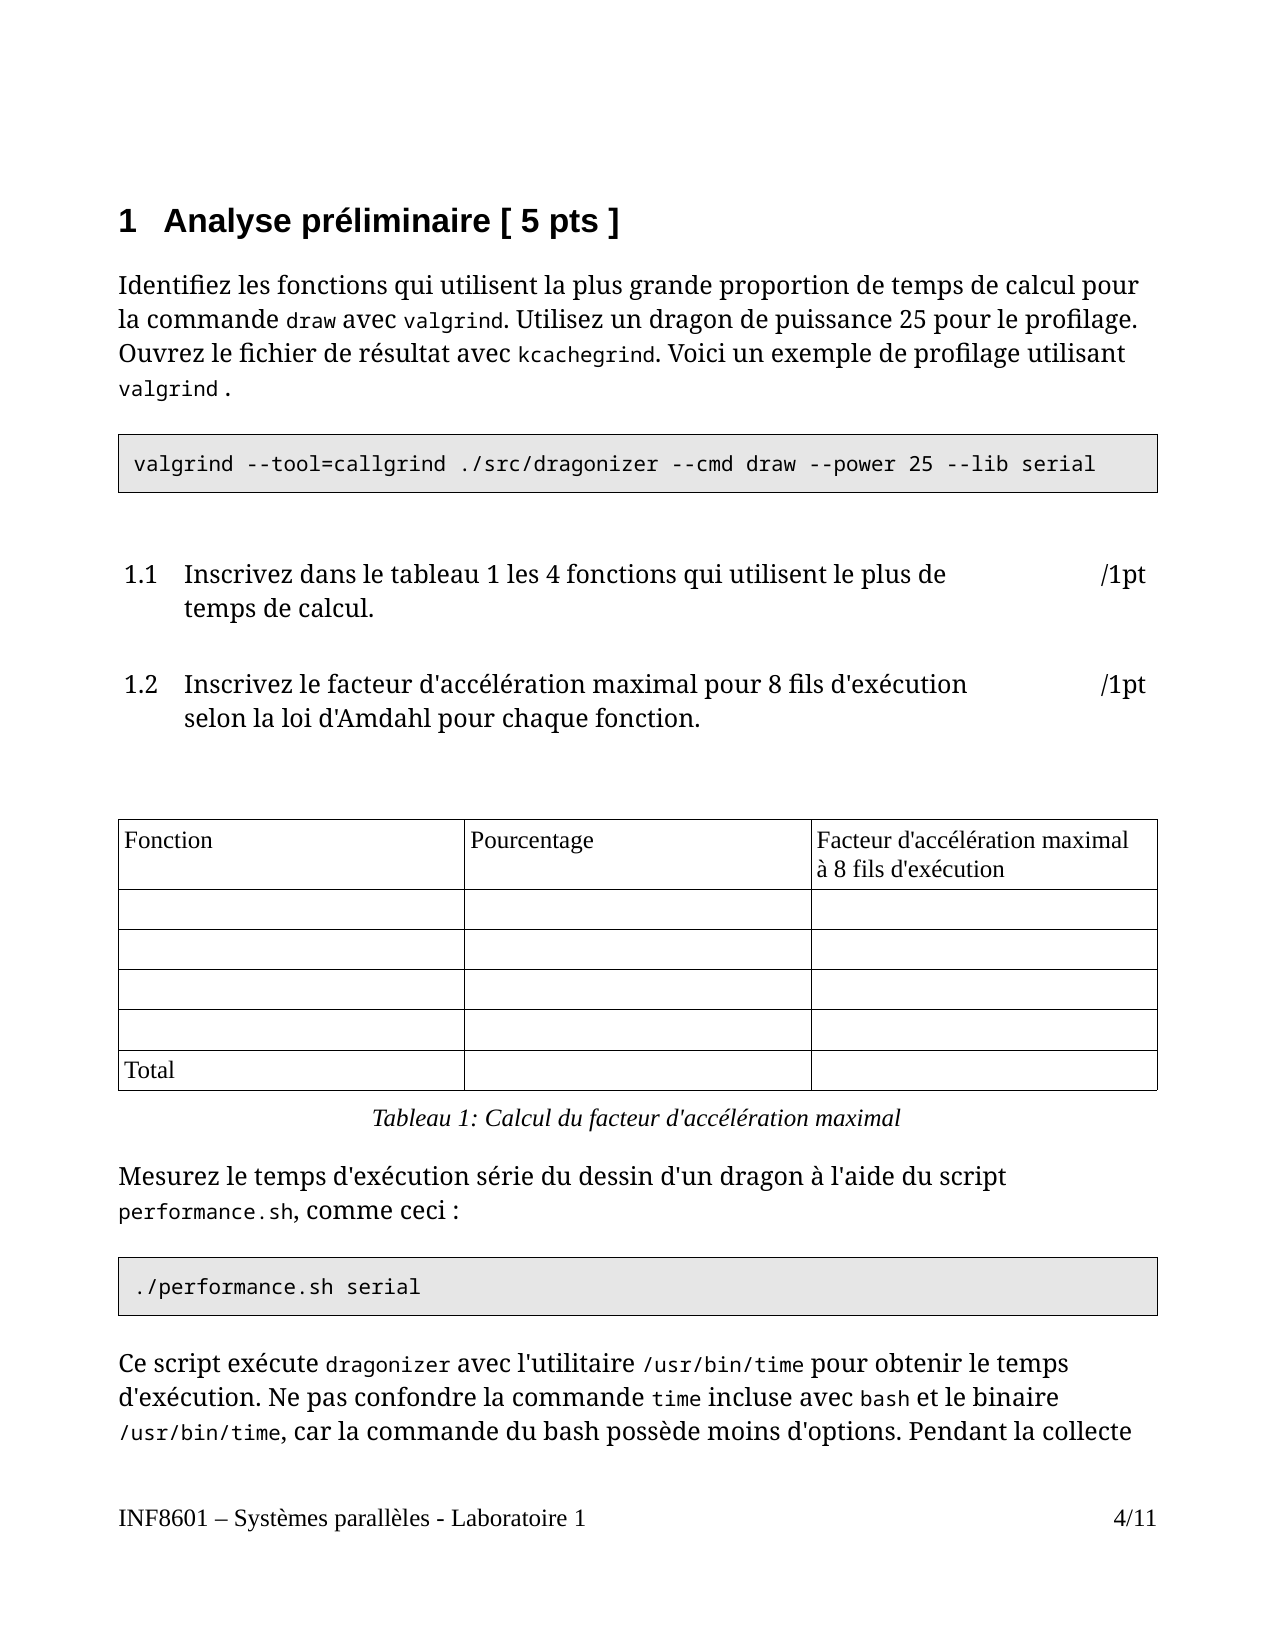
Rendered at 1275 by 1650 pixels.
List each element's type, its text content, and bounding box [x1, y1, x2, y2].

table_cell Inscrivez le facteur d'accélération maximal pour 8 fils d'exécution selon la loi d'Amdahl pour chaque fonction. [118, 646, 1019, 755]
table_cell Total [119, 1051, 464, 1090]
table_cell [1020, 646, 1088, 755]
table_cell [812, 930, 1157, 969]
table_header Facteur d'accélération maximal à 8 fils d'exécution [812, 820, 1157, 888]
table_header [1020, 536, 1088, 646]
text Identifiez les fonctions qui utilisent la plus grande proportion de temps de calcul pour la commande draw avec valgrind. Utilisez un dragon de puissance 25 pour le profilage. Ouvrez le fichier de résultat avec kcachegrind. Voici un exemple de profilage utilisant valgrind . [118, 267, 1157, 404]
text Ce script exécute dragonizer avec l'utilitaire /usr/bin/time pour obtenir le temps d'exécution. Ne pas confondre la commande time incluse avec bash et le binaire /usr/bin/time, car la commande du bash possède moins d'options. Pendant la collecte [118, 1346, 1157, 1448]
table_cell [119, 970, 464, 1009]
table_header /1pt [1089, 536, 1157, 646]
table_cell [812, 1051, 1157, 1090]
table_cell [465, 970, 811, 1009]
text Tableau 1: Calcul du facteur d'accélération maximal [118, 1103, 1157, 1131]
table_cell [119, 890, 464, 929]
table_cell [465, 1010, 811, 1050]
table_header Pourcentage [465, 820, 811, 888]
table_header Inscrivez dans le tableau 1 les 4 fonctions qui utilisent le plus de temps de calcul. [118, 536, 1019, 646]
table_cell [812, 1010, 1157, 1050]
text ./performance.sh serial [119, 1258, 1157, 1315]
table_cell [119, 930, 464, 969]
table_cell [119, 1010, 464, 1050]
table_cell [812, 890, 1157, 929]
table_cell [465, 930, 811, 969]
table_cell /1pt [1089, 646, 1157, 755]
table_header Fonction [119, 820, 464, 888]
text valgrind --tool=callgrind ./src/dragonizer --cmd draw --power 25 --lib serial [119, 435, 1157, 492]
text Mesurez le temps d'exécution série du dessin d'un dragon à l'aide du script performance.sh, comme ceci : [118, 1159, 1157, 1227]
subtitle Analyse préliminaire [ 5 pts ] [118, 201, 1157, 240]
table_cell [465, 1051, 811, 1090]
table_cell [465, 890, 811, 929]
table_cell [812, 970, 1157, 1009]
